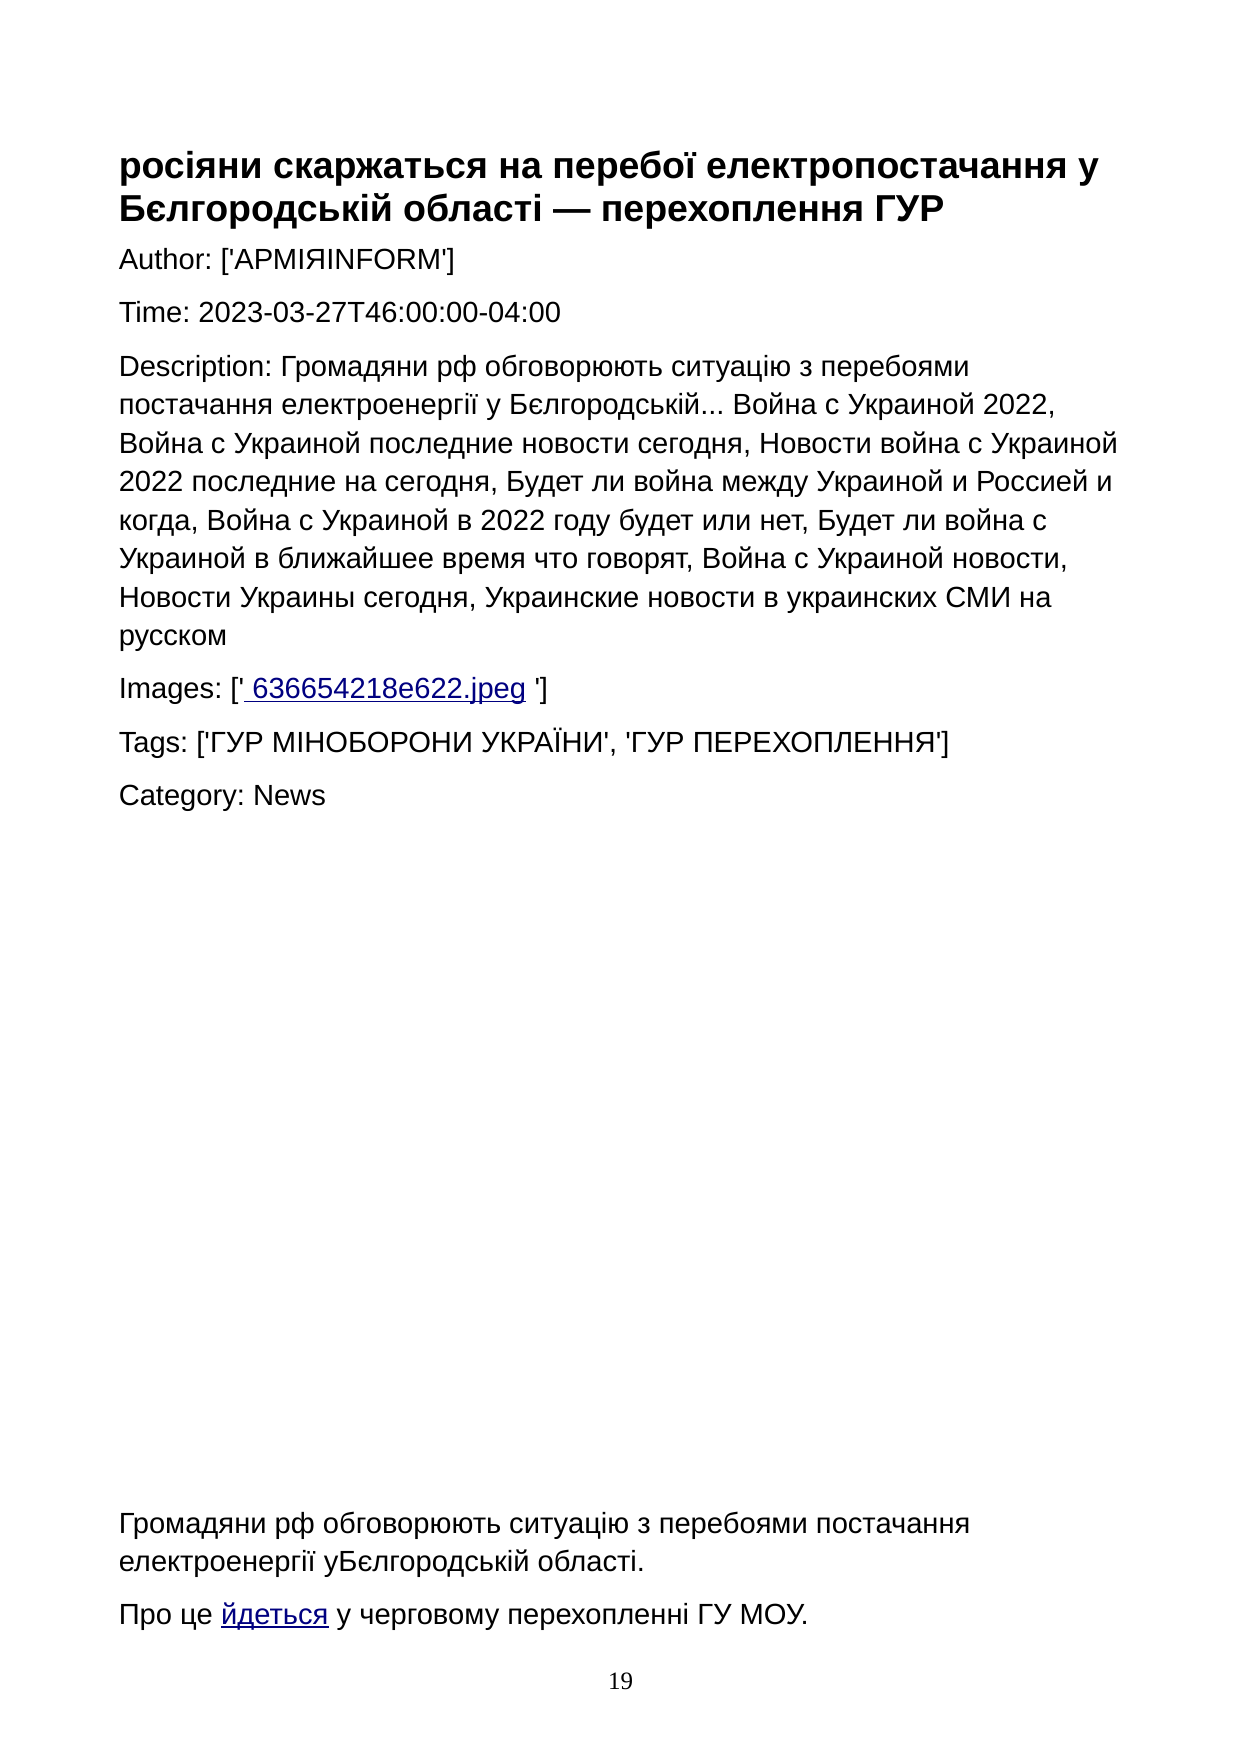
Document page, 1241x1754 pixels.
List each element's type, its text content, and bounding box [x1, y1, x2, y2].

text Про це йдеться у черговому перехопленні ГУ МОУ. [118, 1597, 1122, 1631]
text Description: Громадяни рф обговорюють ситуацію з перебоями постачання електроенергії у Бєлгородській... Война с Украиной 2022, Война с Украиной последние новости сегодня, Новости война с Украиной 2022 последние на сегодня, Будет ли война между Украиной и Россией и когда, Война с Украиной в 2022 году будет или нет, Будет ли война с Украиной в ближайшее время что говорят, Война с Украиной новости, Новости Украины сегодня, Украинские новости в украинских СМИ на русском [118, 348, 1122, 652]
text Time: 2023-03-27T46:00:00-04:00 [118, 295, 1122, 329]
text Author: ['АРМІЯINFORM'] [118, 242, 1122, 276]
subtitle росіяни скаржаться на перебої електропостачання у Бєлгородській області — перехоплення ГУР [118, 143, 1122, 230]
text Images: [' 636654218e622.jpeg '] [118, 671, 1122, 705]
text Громадяни рф обговорюють ситуацію з перебоями постачання електроенергії уБєлгородській області. [118, 1506, 1122, 1578]
text Category: News [118, 778, 1122, 811]
text Tags: ['ГУР МІНОБОРОНИ УКРАЇНИ', 'ГУР ПЕРЕХОПЛЕННЯ'] [118, 724, 1122, 758]
